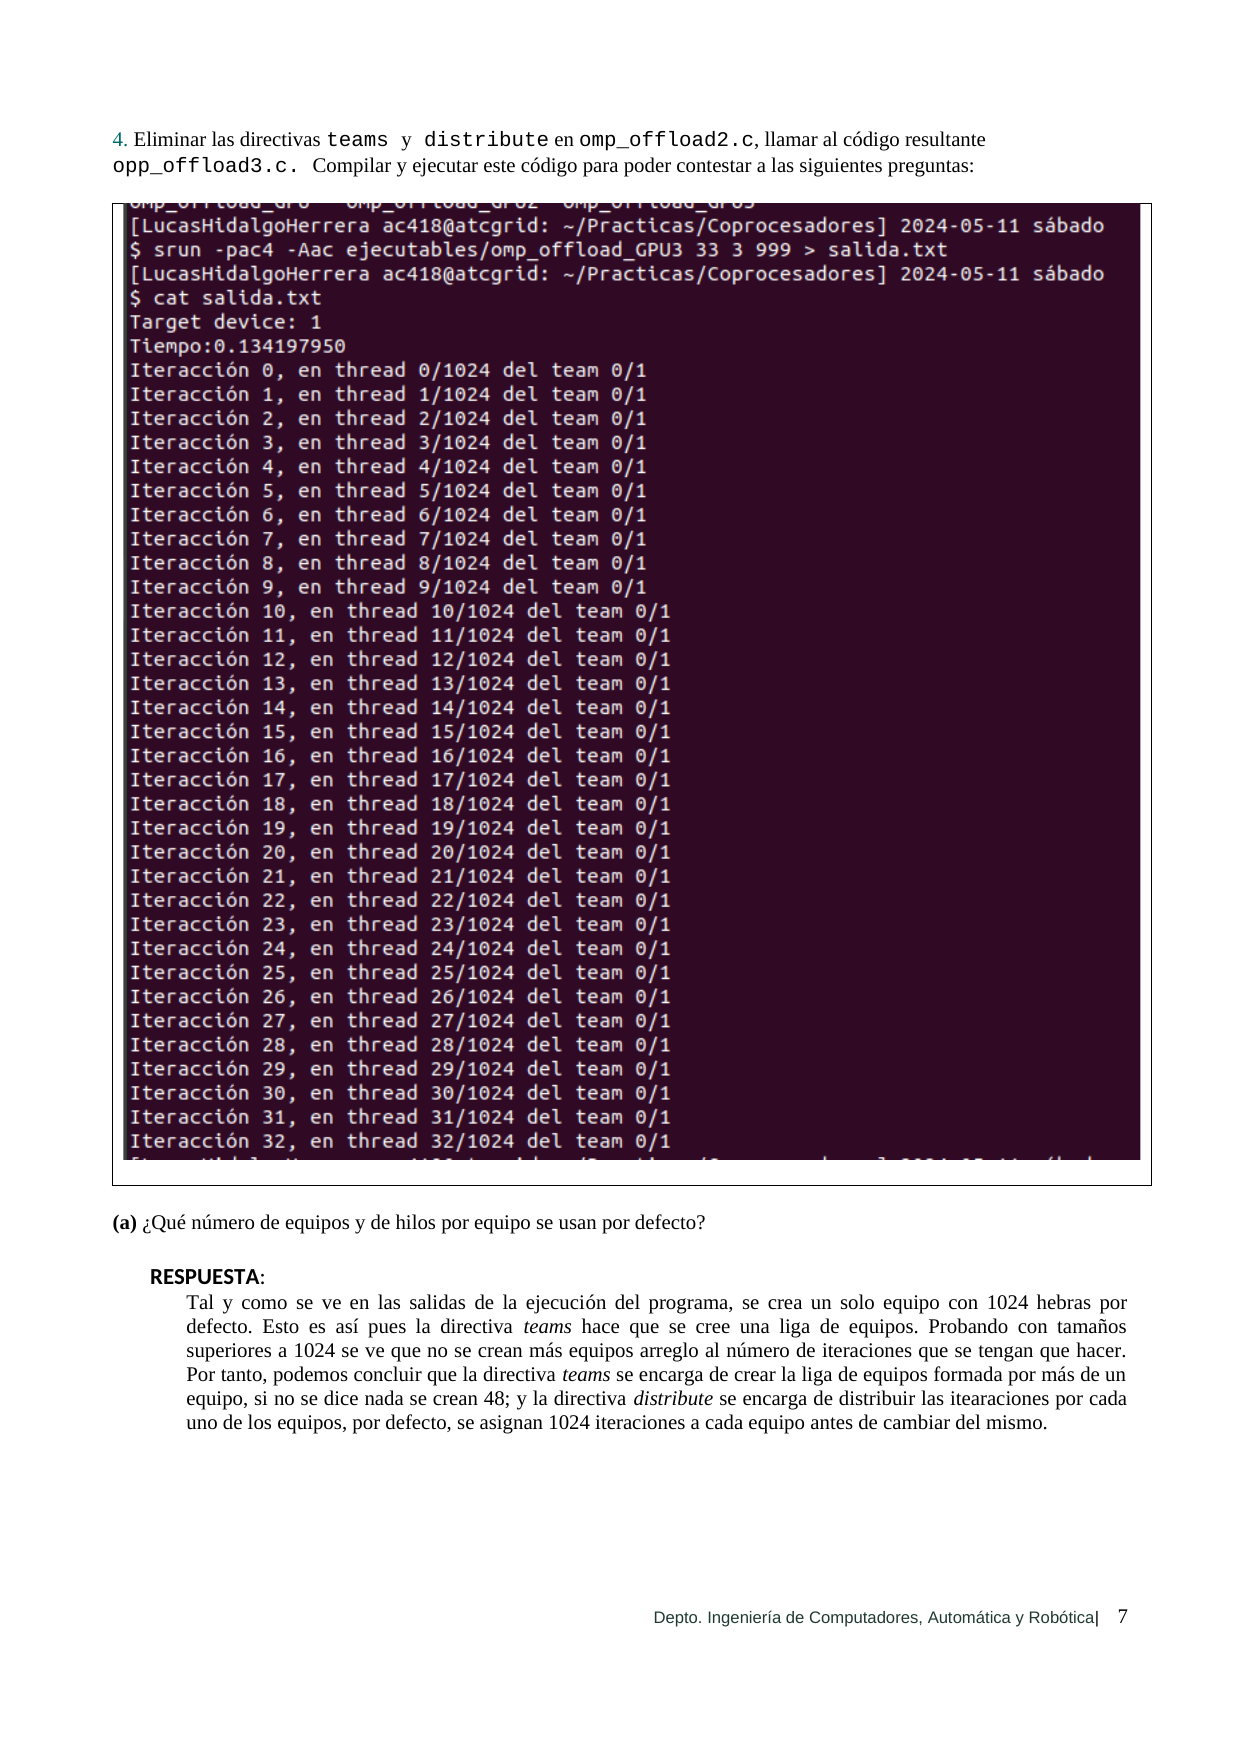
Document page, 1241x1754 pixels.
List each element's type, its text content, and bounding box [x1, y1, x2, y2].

list 4. Eliminar las directivas teams y distribute en omp_offload2.c, llamar al código resultante opp_offload3.c. Compilar y ejecutar este código para poder contestar a las siguientes preguntas: [112, 127, 1128, 178]
table_header [113, 204, 1151, 1185]
text RESPUESTA: [150, 1262, 1128, 1290]
list (a) ¿Qué número de equipos y de hilos por equipo se usan por defecto? [112, 1210, 1128, 1234]
picture [123, 203, 1141, 1160]
text Tal y como se ve en las salidas de la ejecución del programa, se crea un solo equipo con 1024 hebras por defecto. Esto es así pues la directiva teams hace que se cree una liga de equipos. Probando con tamaños superiores a 1024 se ve que no se crean más equipos arreglo al número de iteraciones que se tengan que hacer. Por tanto, podemos concluir que la directiva teams se encarga de crear la liga de equipos formada por más de un equipo, si no se dice nada se crean 48; y la directiva distribute se encarga de distribuir las itearaciones por cada uno de los equipos, por defecto, se asignan 1024 iteraciones a cada equipo antes de cambiar del mismo. [186, 1290, 1128, 1434]
